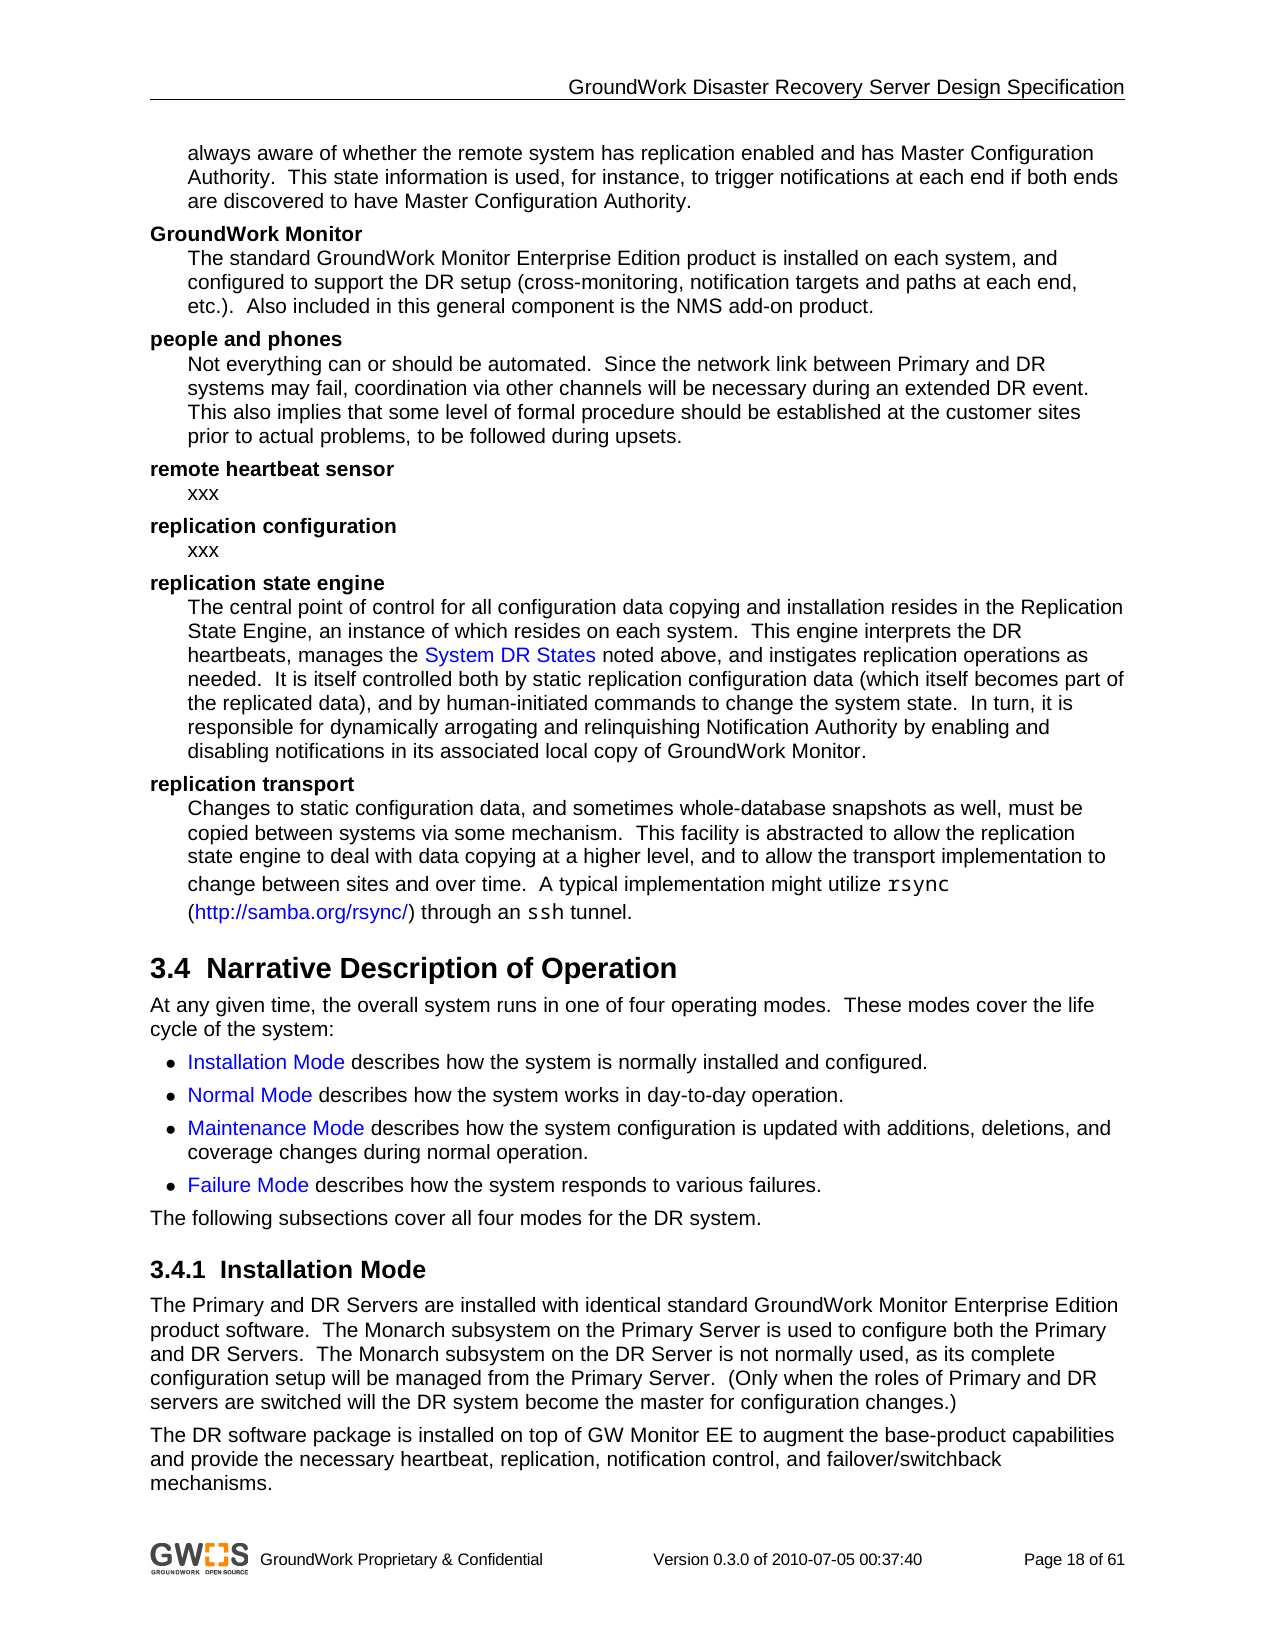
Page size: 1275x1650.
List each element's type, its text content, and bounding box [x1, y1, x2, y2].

list Failure Mode describes how the system responds to various failures. [165, 1173, 1125, 1197]
subtitle Installation Mode [150, 1255, 1125, 1284]
text xxx [187, 481, 1125, 505]
text xxx [187, 538, 1125, 562]
text Not everything can or should be automated. Since the network link between Primary and DR systems may fail, coordination via other channels will be necessary during an extended DR event. This also implies that some level of formal procedure should be established at the customer sites prior to actual problems, to be followed during upsets. [187, 351, 1125, 448]
subtitle Narrative Description of Operation [150, 951, 1125, 984]
text The central point of control for all configuration data copying and installation resides in the Replication State Engine, an instance of which resides on each system. This engine interprets the DR heartbeats, manages the System DR States noted above, and instigates replication operations as needed. It is itself controlled both by static replication configuration data (which itself becomes part of the replicated data), and by human-initiated commands to change the system state. In turn, it is responsible for dynamically arrogating and relinquishing Notification Authority by enabling and disabling notifications in its associated local copy of GroundWork Monitor. [187, 595, 1125, 763]
subtitle replication configuration [150, 514, 1125, 538]
text always aware of whether the remote system has replication enabled and has Master Configuration Authority. This state information is used, for instance, to trigger notifications at each end if both ends are discovered to have Master Configuration Authority. [187, 141, 1125, 213]
subtitle GroundWork Monitor [150, 222, 1125, 246]
text The standard GroundWork Monitor Enterprise Edition product is installed on each system, and configured to support the DR setup (cross-monitoring, notification targets and paths at each end, etc.). Also included in this general component is the NMS add-on product. [187, 246, 1125, 318]
text The following subsections cover all four modes for the DR system. [150, 1206, 1125, 1230]
text The DR software package is installed on top of GW Monitor EE to augment the base-product capabilities and provide the necessary heartbeat, replication, notification control, and failover/switchback mechanisms. [150, 1423, 1125, 1495]
subtitle replication state engine [150, 571, 1125, 595]
text The Primary and DR Servers are installed with identical standard GroundWork Monitor Enterprise Edition product software. The Monarch subsystem on the Primary Server is used to configure both the Primary and DR Servers. The Monarch subsystem on the DR Server is not normally used, as its complete configuration setup will be managed from the Primary Server. (Only when the roles of Primary and DR servers are switched will the DR system become the master for configuration changes.) [150, 1293, 1125, 1414]
picture [150, 1543, 248, 1575]
text Changes to static configuration data, and sometimes whole-database snapshots as well, must be copied between systems via some mechanism. This facility is abstracted to allow the replication state engine to deal with data copying at a higher level, and to allow the transport implementation to change between sites and over time. A typical implementation might utilize rsync (http://samba.org/rsync/) through an ssh tunnel. [187, 796, 1125, 926]
subtitle replication transport [150, 772, 1125, 796]
list Normal Mode describes how the system works in day-to-day operation. [165, 1083, 1125, 1107]
subtitle people and phones [150, 327, 1125, 351]
text At any given time, the overall system runs in one of four operating modes. These modes cover the life cycle of the system: [150, 993, 1125, 1041]
list Installation Mode describes how the system is normally installed and configured. [165, 1050, 1125, 1074]
list Maintenance Mode describes how the system configuration is updated with additions, deletions, and coverage changes during normal operation. [165, 1116, 1125, 1164]
subtitle remote heartbeat sensor [150, 457, 1125, 481]
